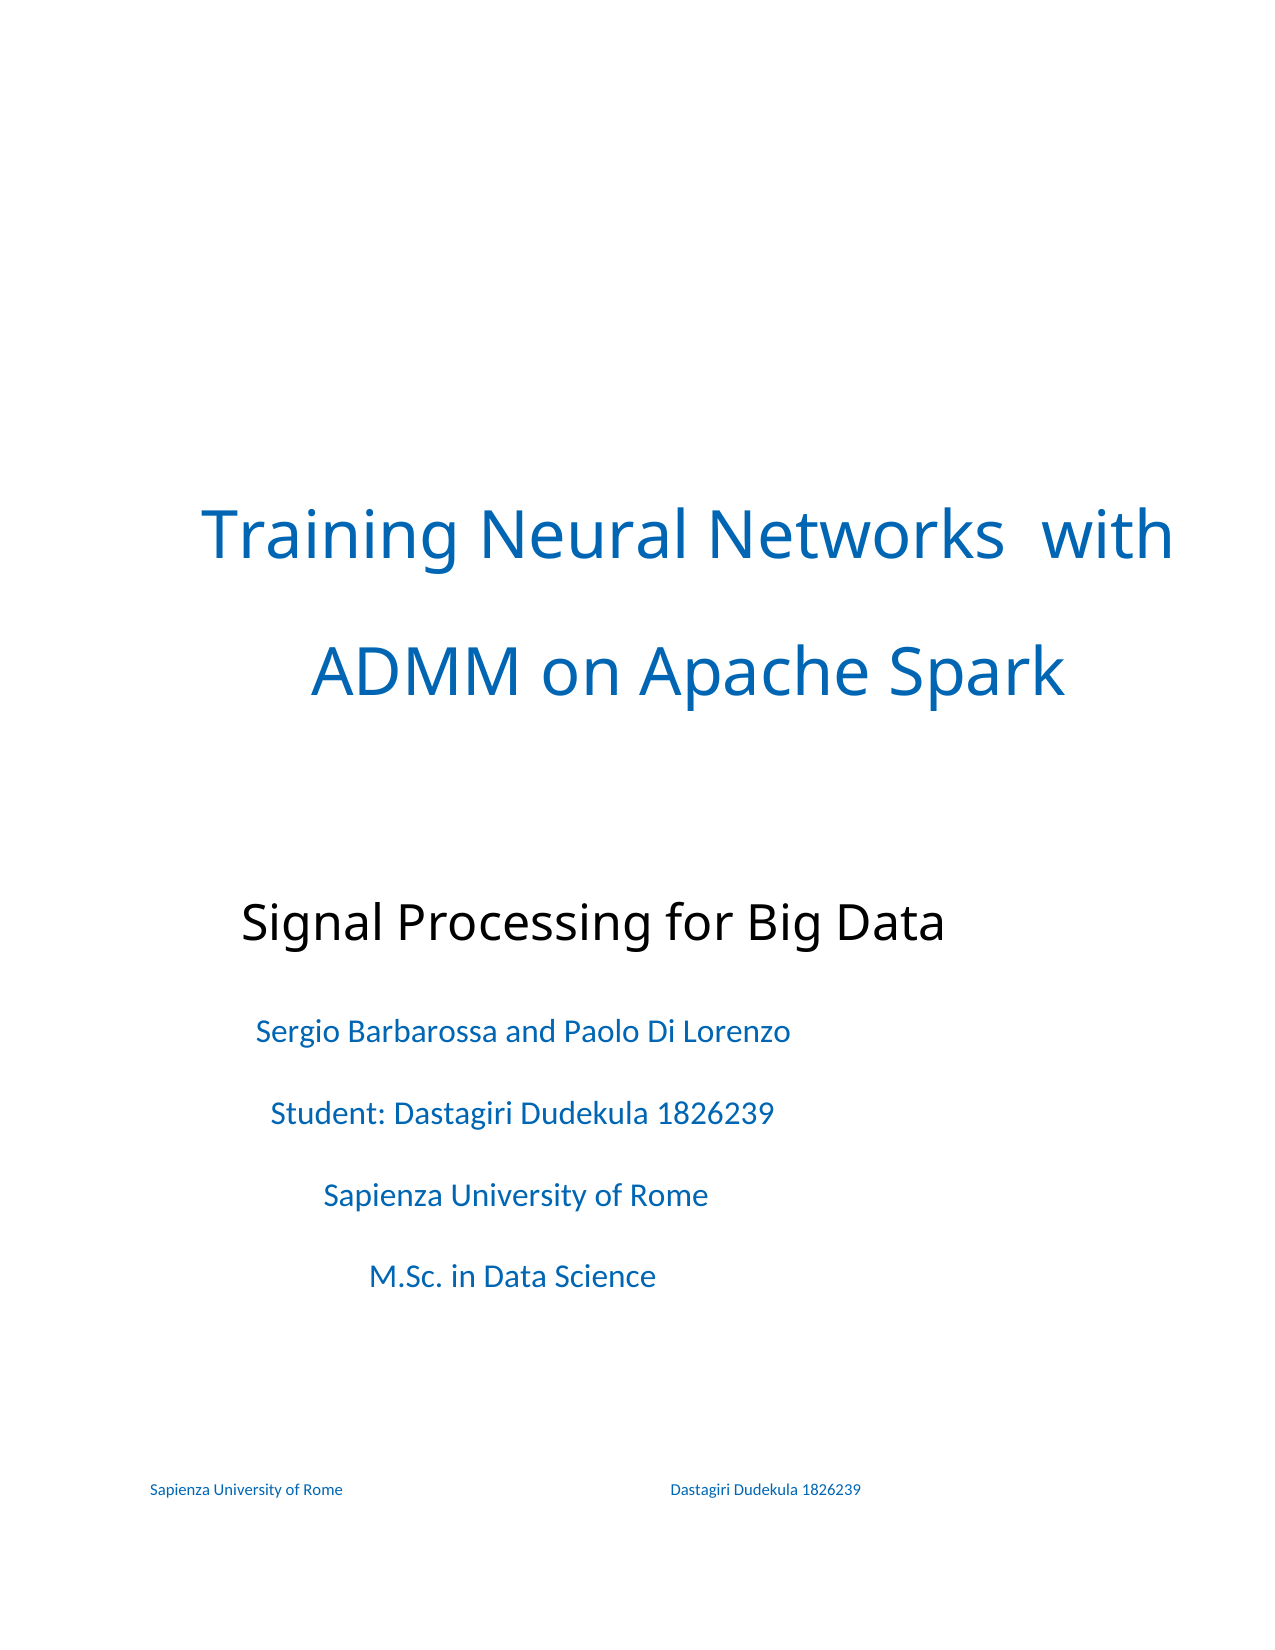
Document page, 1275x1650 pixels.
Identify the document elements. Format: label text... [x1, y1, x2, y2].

text Training Neural Networks with ADMM on Apache Spark [150, 487, 1228, 714]
text Sergio Barbarossa and Paolo Di Lorenzo [150, 1010, 1228, 1051]
text Student: Dastagiri Dudekula 1826239 [150, 1092, 1228, 1132]
text Sapienza University of Rome [150, 1173, 1228, 1214]
text M.Sc. in Data Science [150, 1255, 1228, 1296]
text Signal Processing for Big Data [150, 887, 1228, 955]
